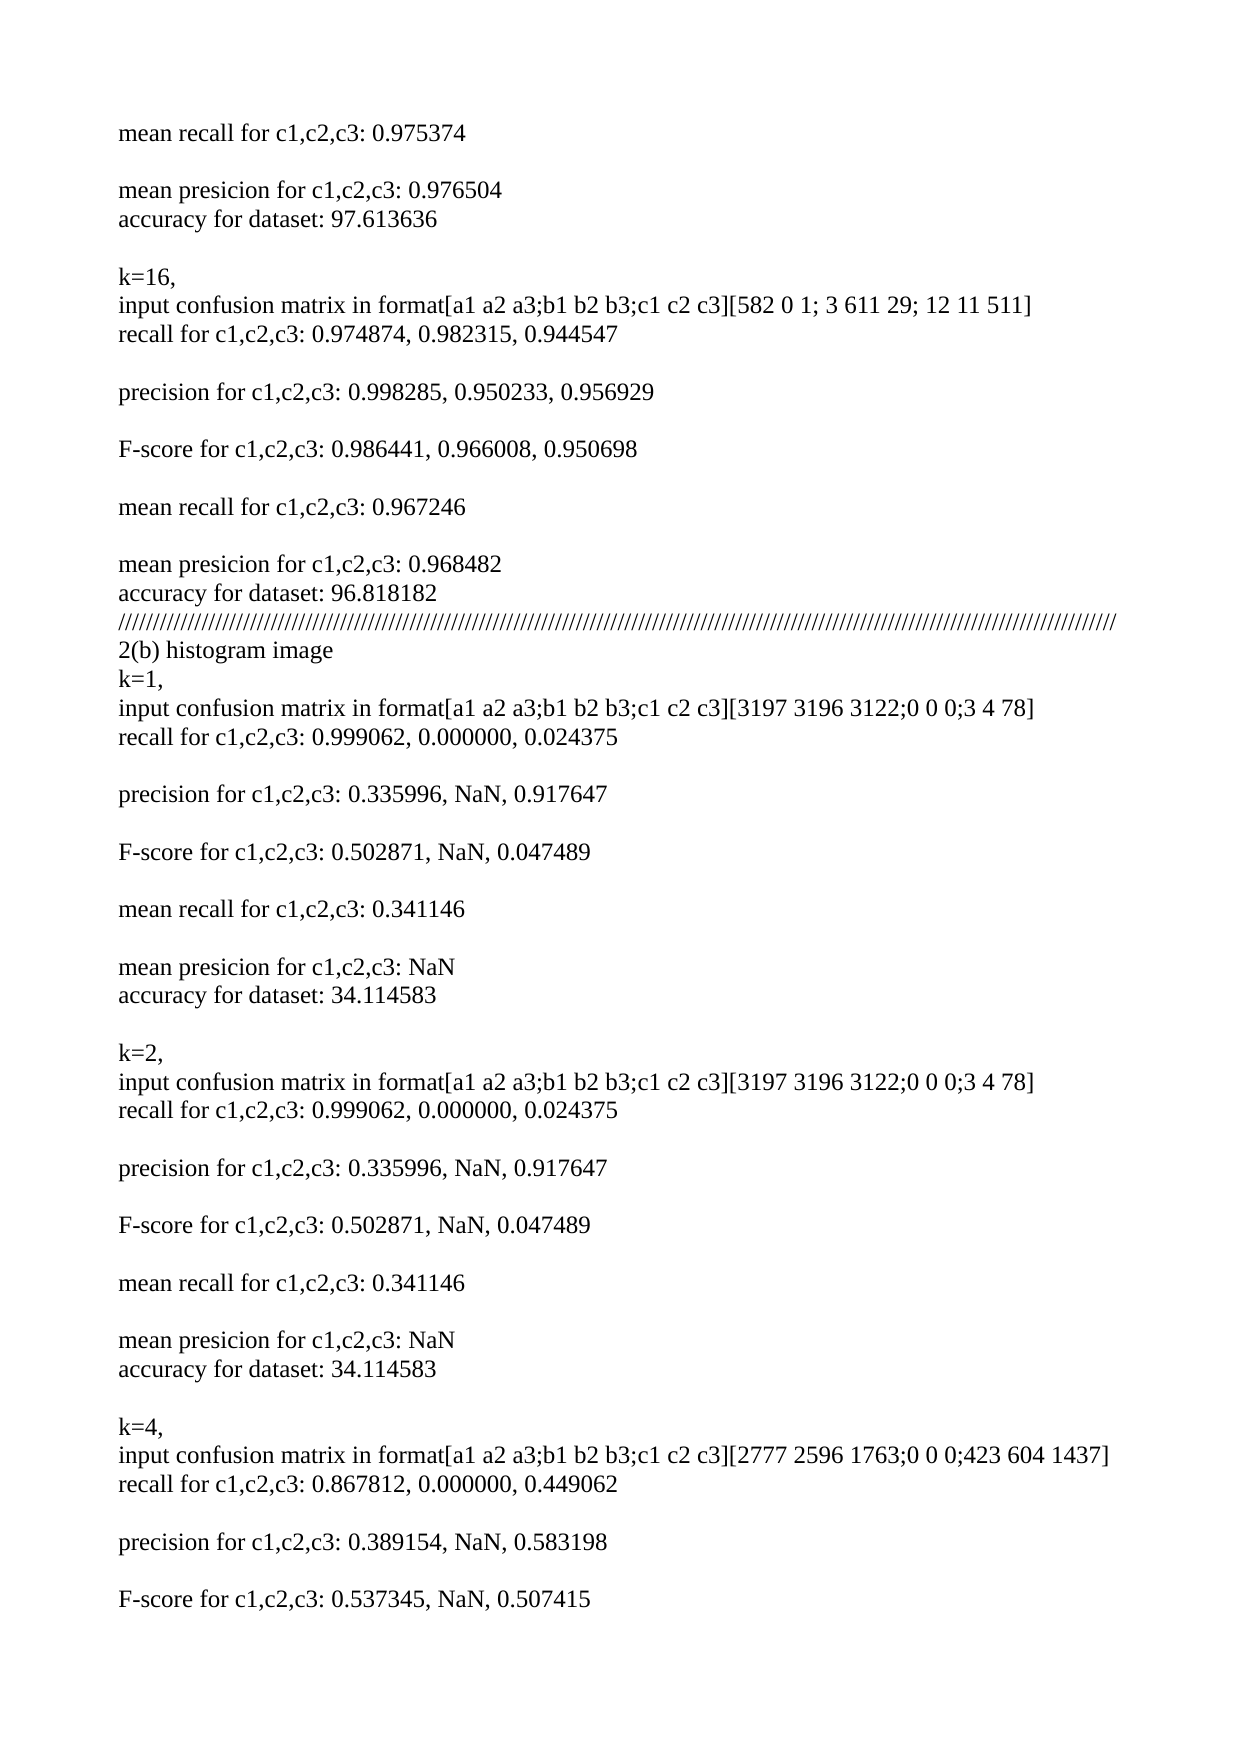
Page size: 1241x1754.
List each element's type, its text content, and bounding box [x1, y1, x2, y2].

text mean presicion for c1,c2,c3: NaN [118, 1326, 1122, 1354]
text input confusion matrix in format[a1 a2 a3;b1 b2 b3;c1 c2 c3][3197 3196 3122;0 0 0;3 4 78] [118, 1067, 1122, 1096]
text mean recall for c1,c2,c3: 0.967246 [118, 492, 1122, 521]
text recall for c1,c2,c3: 0.999062, 0.000000, 0.024375 [118, 1096, 1122, 1124]
text recall for c1,c2,c3: 0.974874, 0.982315, 0.944547 [118, 319, 1122, 348]
text F-score for c1,c2,c3: 0.502871, NaN, 0.047489 [118, 1211, 1122, 1239]
text accuracy for dataset: 34.114583 [118, 1354, 1122, 1383]
text precision for c1,c2,c3: 0.389154, NaN, 0.583198 [118, 1527, 1122, 1556]
text input confusion matrix in format[a1 a2 a3;b1 b2 b3;c1 c2 c3][3197 3196 3122;0 0 0;3 4 78] [118, 693, 1122, 722]
text 2(b) histogram image [118, 636, 1122, 664]
text k=2, [118, 1038, 1122, 1067]
text input confusion matrix in format[a1 a2 a3;b1 b2 b3;c1 c2 c3][2777 2596 1763;0 0 0;423 604 1437] [118, 1441, 1122, 1469]
text recall for c1,c2,c3: 0.999062, 0.000000, 0.024375 [118, 722, 1122, 751]
text recall for c1,c2,c3: 0.867812, 0.000000, 0.449062 [118, 1469, 1122, 1498]
text mean presicion for c1,c2,c3: 0.968482 [118, 549, 1122, 578]
text accuracy for dataset: 96.818182 [118, 578, 1122, 607]
text precision for c1,c2,c3: 0.335996, NaN, 0.917647 [118, 1153, 1122, 1182]
text //////////////////////////////////////////////////////////////////////////////////////////////////////////////////////////////////////////////// [118, 607, 1122, 636]
text input confusion matrix in format[a1 a2 a3;b1 b2 b3;c1 c2 c3][582 0 1; 3 611 29; 12 11 511] [118, 291, 1122, 319]
text k=16, [118, 262, 1122, 291]
text precision for c1,c2,c3: 0.998285, 0.950233, 0.956929 [118, 377, 1122, 406]
text k=4, [118, 1412, 1122, 1441]
text mean recall for c1,c2,c3: 0.341146 [118, 1268, 1122, 1297]
text mean recall for c1,c2,c3: 0.975374 [118, 118, 1122, 147]
text F-score for c1,c2,c3: 0.986441, 0.966008, 0.950698 [118, 434, 1122, 463]
text accuracy for dataset: 97.613636 [118, 204, 1122, 233]
text k=1, [118, 664, 1122, 693]
text accuracy for dataset: 34.114583 [118, 981, 1122, 1009]
text precision for c1,c2,c3: 0.335996, NaN, 0.917647 [118, 779, 1122, 808]
text F-score for c1,c2,c3: 0.502871, NaN, 0.047489 [118, 837, 1122, 866]
text mean recall for c1,c2,c3: 0.341146 [118, 894, 1122, 923]
text mean presicion for c1,c2,c3: 0.976504 [118, 176, 1122, 204]
text mean presicion for c1,c2,c3: NaN [118, 952, 1122, 981]
text F-score for c1,c2,c3: 0.537345, NaN, 0.507415 [118, 1584, 1122, 1613]
